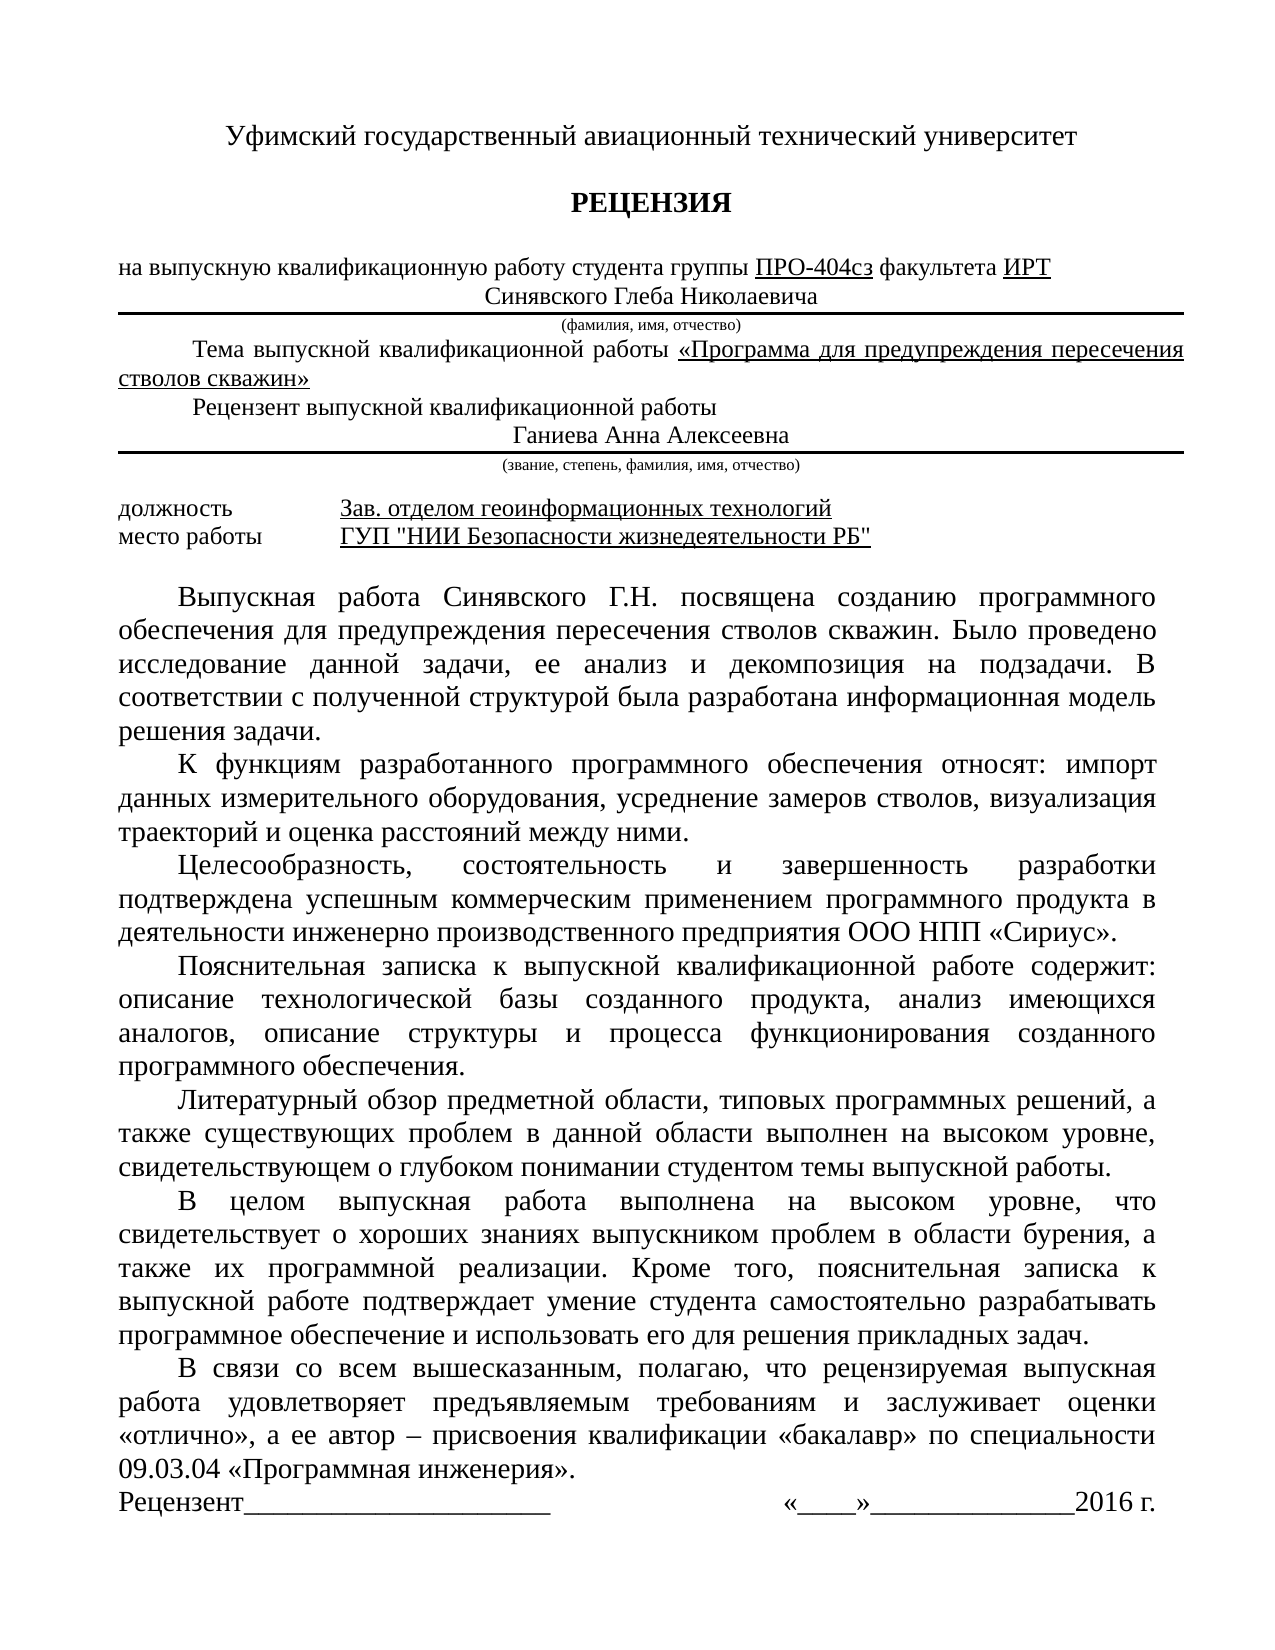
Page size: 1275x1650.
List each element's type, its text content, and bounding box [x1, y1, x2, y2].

text (фамилия, имя, отчество) [118, 315, 1184, 334]
text К функциям разработанного программного обеспечения относят: импорт данных измерительного оборудования, усреднение замеров стволов, визуализация траекторий и оценка расстояний между ними. [118, 747, 1157, 847]
text место работы ГУП "НИИ Безопасности жизнедеятельности РБ" [118, 521, 1184, 550]
text Пояснительная записка к выпускной квалификационной работе содержит: описание технологической базы созданного продукта, анализ имеющихся аналогов, описание структуры и процесса функционирования созданного программного обеспечения. [118, 948, 1157, 1082]
text В связи со всем вышесказанным, полагаю, что рецензируемая выпускная работа удовлетворяет предъявляемым требованиям и заслуживает оценки «отлично», а ее автор – присвоения квалификации «бакалавр» по специальности 09.03.04 «Программная инженерия». [118, 1350, 1157, 1484]
text должность Зав. отделом геоинформационных технологий [118, 493, 1184, 521]
text Рецензент выпускной квалификационной работы [118, 392, 1184, 420]
text Рецензент_____________________ «____»______________2016 г. [118, 1484, 1184, 1518]
text на выпускную квалификационную работу студента группы ПРО-404сз факультета ИРТ [118, 252, 1184, 281]
text РЕЦЕНЗИЯ [118, 185, 1184, 219]
text В целом выпускная работа выполнена на высоком уровне, что свидетельствует о хороших знаниях выпускником проблем в области бурения, а также их программной реализации. Кроме того, пояснительная записка к выпускной работе подтверждает умение студента самостоятельно разрабатывать программное обеспечение и использовать его для решения прикладных задач. [118, 1183, 1157, 1350]
text Уфимский государственный авиационный технический университет [118, 118, 1184, 152]
text Ганиева Анна Алексеевна [118, 420, 1184, 451]
text Синявского Глеба Николаевича [118, 281, 1184, 312]
text (звание, степень, фамилия, имя, отчество) [118, 454, 1184, 473]
text Целесообразность, состоятельность и завершенность разработки подтверждена успешным коммерческим применением программного продукта в деятельности инженерно производственного предприятия ООО НПП «Сириус». [118, 847, 1157, 948]
text Литературный обзор предметной области, типовых программных решений, а также существующих проблем в данной области выполнен на высоком уровне, свидетельствующем о глубоком понимании студентом темы выпускной работы. [118, 1082, 1157, 1183]
text Тема выпускной квалификационной работы «Программа для предупреждения пересечения стволов скважин» [118, 334, 1184, 392]
text Выпускная работа Синявского Г.Н. посвящена созданию программного обеспечения для предупреждения пересечения стволов скважин. Было проведено исследование данной задачи, ее анализ и декомпозиция на подзадачи. В соответствии с полученной структурой была разработана информационная модель решения задачи. [118, 579, 1157, 747]
